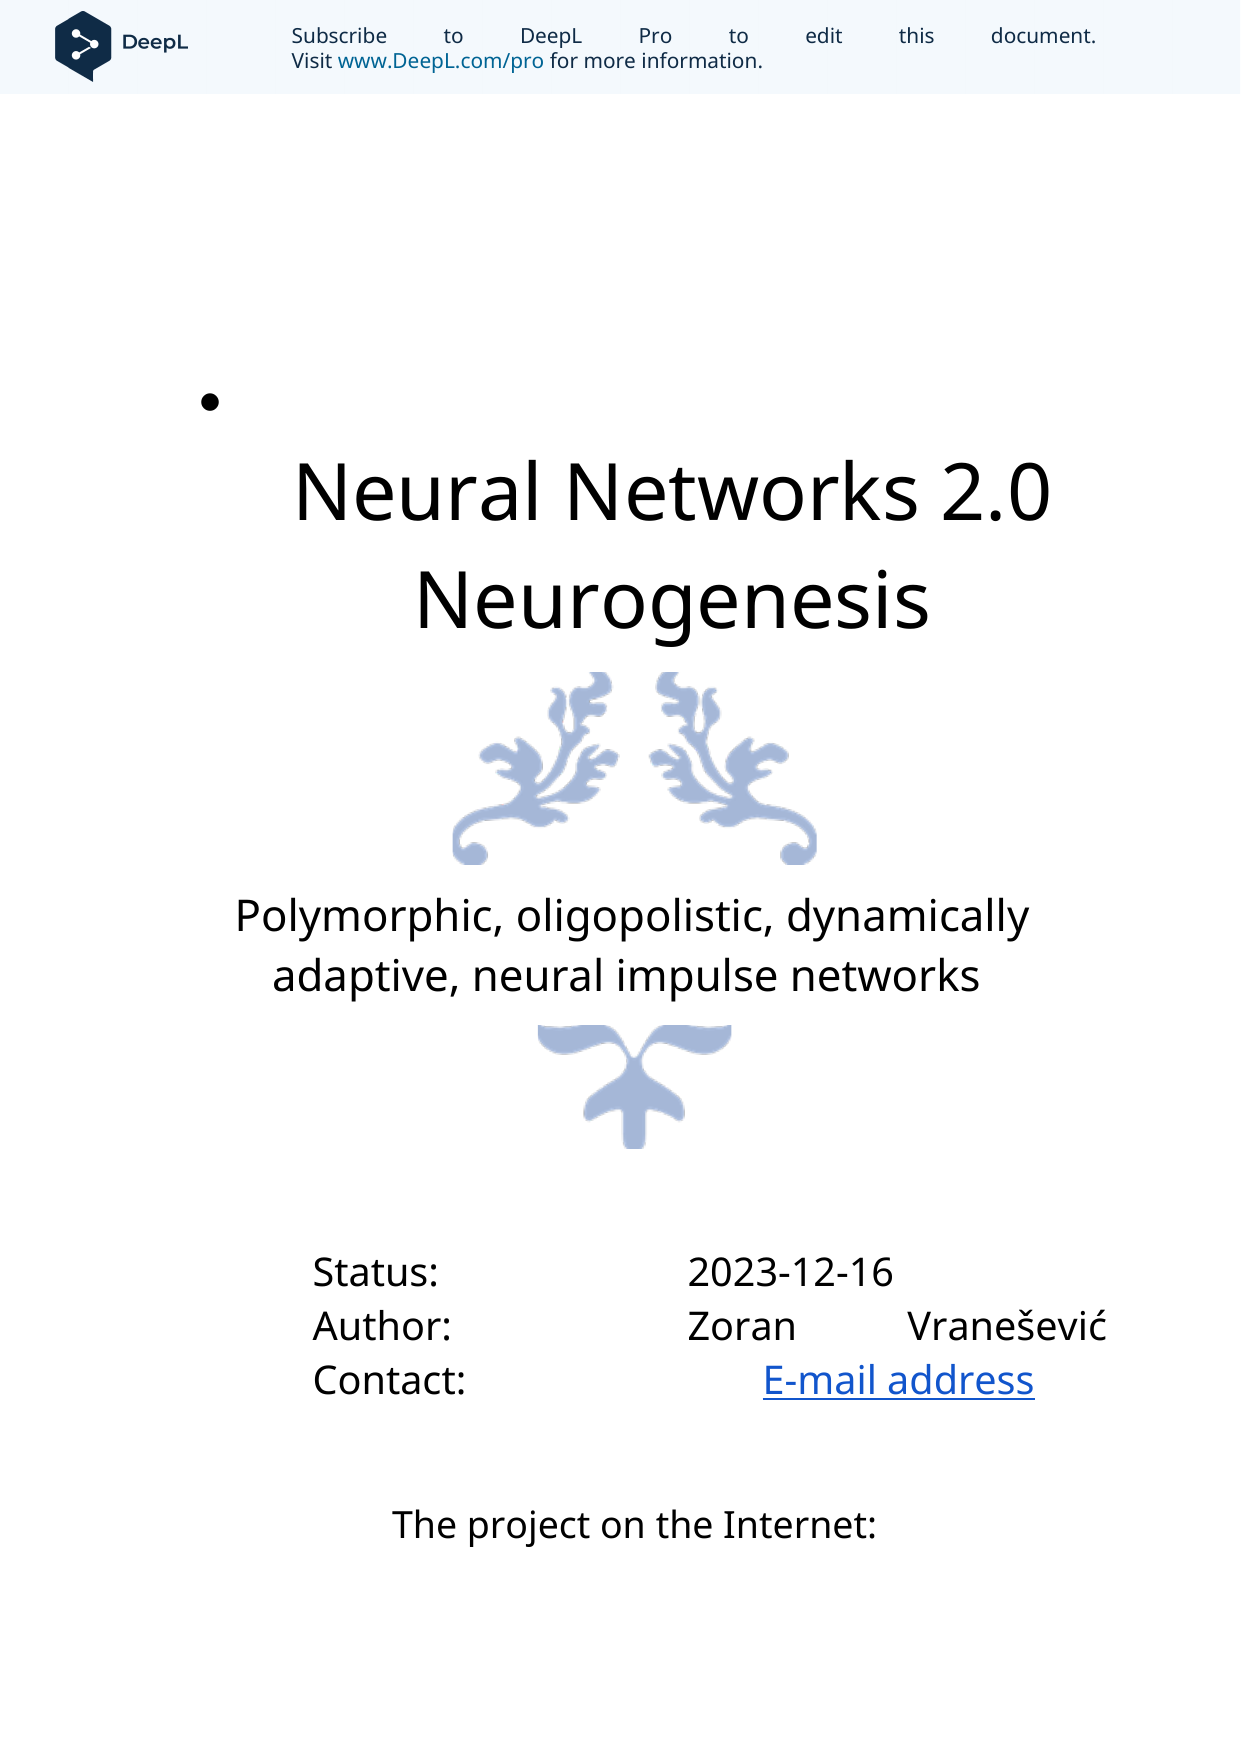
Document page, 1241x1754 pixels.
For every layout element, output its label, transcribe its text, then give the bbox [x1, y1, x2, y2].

picture [452, 672, 817, 865]
subtitle Polymorphic, oligopolistic, dynamically adaptive, neural impulse networks [162, 885, 1090, 1004]
text The project on the Internet: [162, 1499, 1107, 1550]
title Neural Networks 2.0 Neurogenesis [237, 436, 1107, 651]
picture [0, 0, 1241, 94]
list Subscribe to DeepL Pro to edit this document. Visit www.DeepL.com/pro for more information. [291, 23, 1097, 73]
picture [537, 1025, 732, 1149]
text Status: 2023-12-16 Author: Zoran Vranešević Contact: E-mail address [237, 1244, 1107, 1406]
